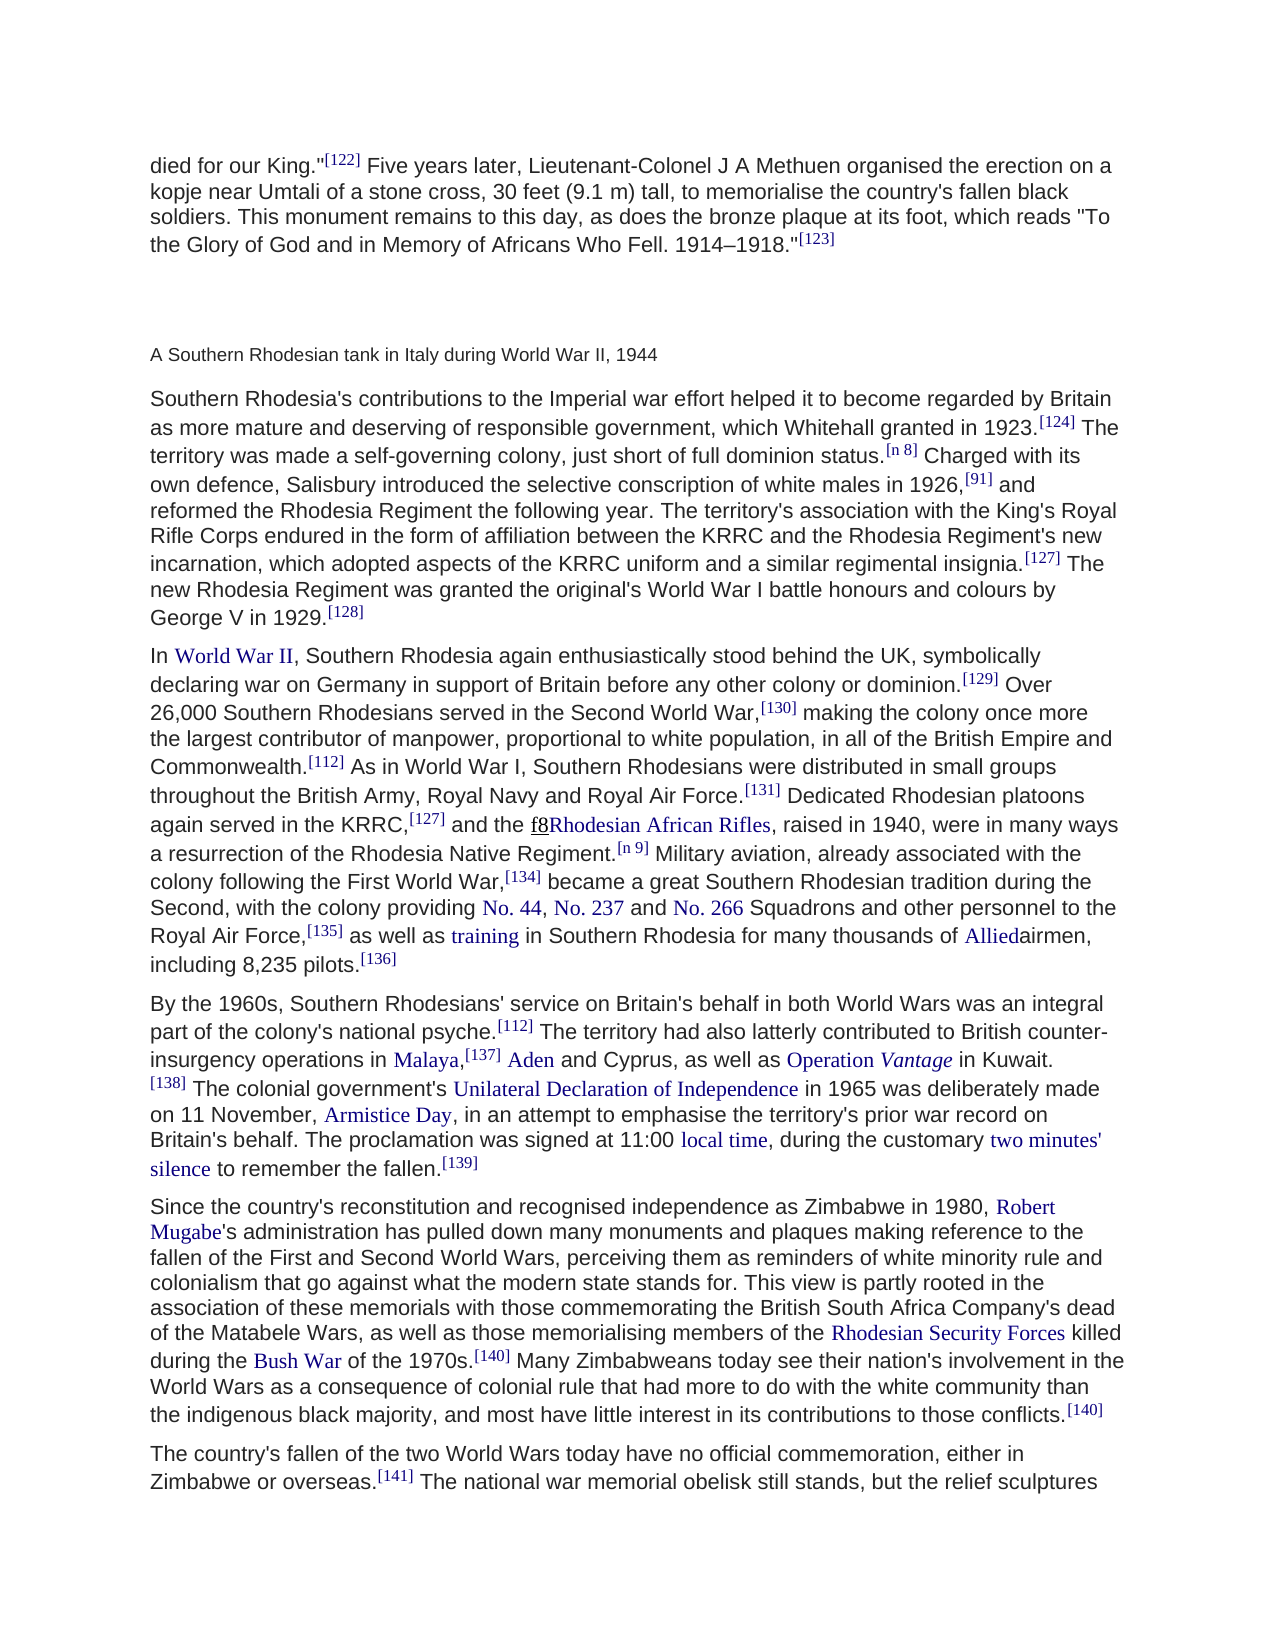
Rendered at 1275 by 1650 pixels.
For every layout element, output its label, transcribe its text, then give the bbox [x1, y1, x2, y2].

text A Southern Rhodesian tank in Italy during World War II, 1944 [150, 331, 1125, 366]
text By the 1960s, Southern Rhodesians' service on Britain's behalf in both World Wars was an integral part of the colony's national psyche.[112] The territory had also latterly contributed to British counter-insurgency operations in Malaya,[137] Aden and Cyprus, as well as Operation Vantage in Kuwait.[138] The colonial government's Unilateral Declaration of Independence in 1965 was deliberately made on 11 November, Armistice Day, in an attempt to emphasise the territory's prior war record on Britain's behalf. The proclamation was signed at 11:00 local time, during the customary two minutes' silence to remember the fallen.[139] [150, 991, 1125, 1181]
text In World War II, Southern Rhodesia again enthusiastically stood behind the UK, symbolically declaring war on Germany in support of Britain before any other colony or dominion.[129] Over 26,000 Southern Rhodesians served in the Second World War,[130] making the colony once more the largest contributor of manpower, proportional to white population, in all of the British Empire and Commonwealth.[112] As in World War I, Southern Rhodesians were distributed in small groups throughout the British Army, Royal Navy and Royal Air Force.[131] Dedicated Rhodesian platoons again served in the KRRC,[127] and the f8Rhodesian African Rifles, raised in 1940, were in many ways a resurrection of the Rhodesia Native Regiment.[n 9] Military aviation, already associated with the colony following the First World War,[134] became a great Southern Rhodesian tradition during the Second, with the colony providing No. 44, No. 237 and No. 266 Squadrons and other personnel to the Royal Air Force,[135] as well as training in Southern Rhodesia for many thousands of Alliedairmen, including 8,235 pilots.[136] [150, 643, 1125, 978]
text The country's fallen of the two World Wars today have no official commemoration, either in Zimbabwe or overseas.[141] The national war memorial obelisk still stands, but the relief sculptures [150, 1441, 1125, 1494]
text Southern Rhodesia's contributions to the Imperial war effort helped it to become regarded by Britain as more mature and deserving of responsible government, which Whitehall granted in 1923.[124] The territory was made a self-governing colony, just short of full dominion status.[n 8] Charged with its own defence, Salisbury introduced the selective conscription of white males in 1926,[91] and reformed the Rhodesia Regiment the following year. The territory's association with the King's Royal Rifle Corps endured in the form of affiliation between the KRRC and the Rhodesia Regiment's new incarnation, which adopted aspects of the KRRC uniform and a similar regimental insignia.[127] The new Rhodesia Regiment was granted the original's World War I battle honours and colours by George V in 1929.[128] [150, 386, 1125, 631]
text died for our King."[122] Five years later, Lieutenant-Colonel J A Methuen organised the erection on a kopje near Umtali of a stone cross, 30 feet (9.1 m) tall, to memorialise the country's fallen black soldiers. This monument remains to this day, as does the bronze plaque at its foot, which reads "To the Glory of God and in Memory of Africans Who Fell. 1914–1918."[123] [150, 150, 1125, 258]
text Since the country's reconstitution and recognised independence as Zimbabwe in 1980, Robert Mugabe's administration has pulled down many monuments and plaques making reference to the fallen of the First and Second World Wars, perceiving them as reminders of white minority rule and colonialism that go against what the modern state stands for. This view is partly rooted in the association of these memorials with those commemorating the British South Africa Company's dead of the Matabele Wars, as well as those memorialising members of the Rhodesian Security Forces killed during the Bush War of the 1970s.[140] Many Zimbabweans today see their nation's involvement in the World Wars as a consequence of colonial rule that had more to do with the white community than the indigenous black majority, and most have little interest in its contributions to those conflicts.[140] [150, 1194, 1125, 1428]
